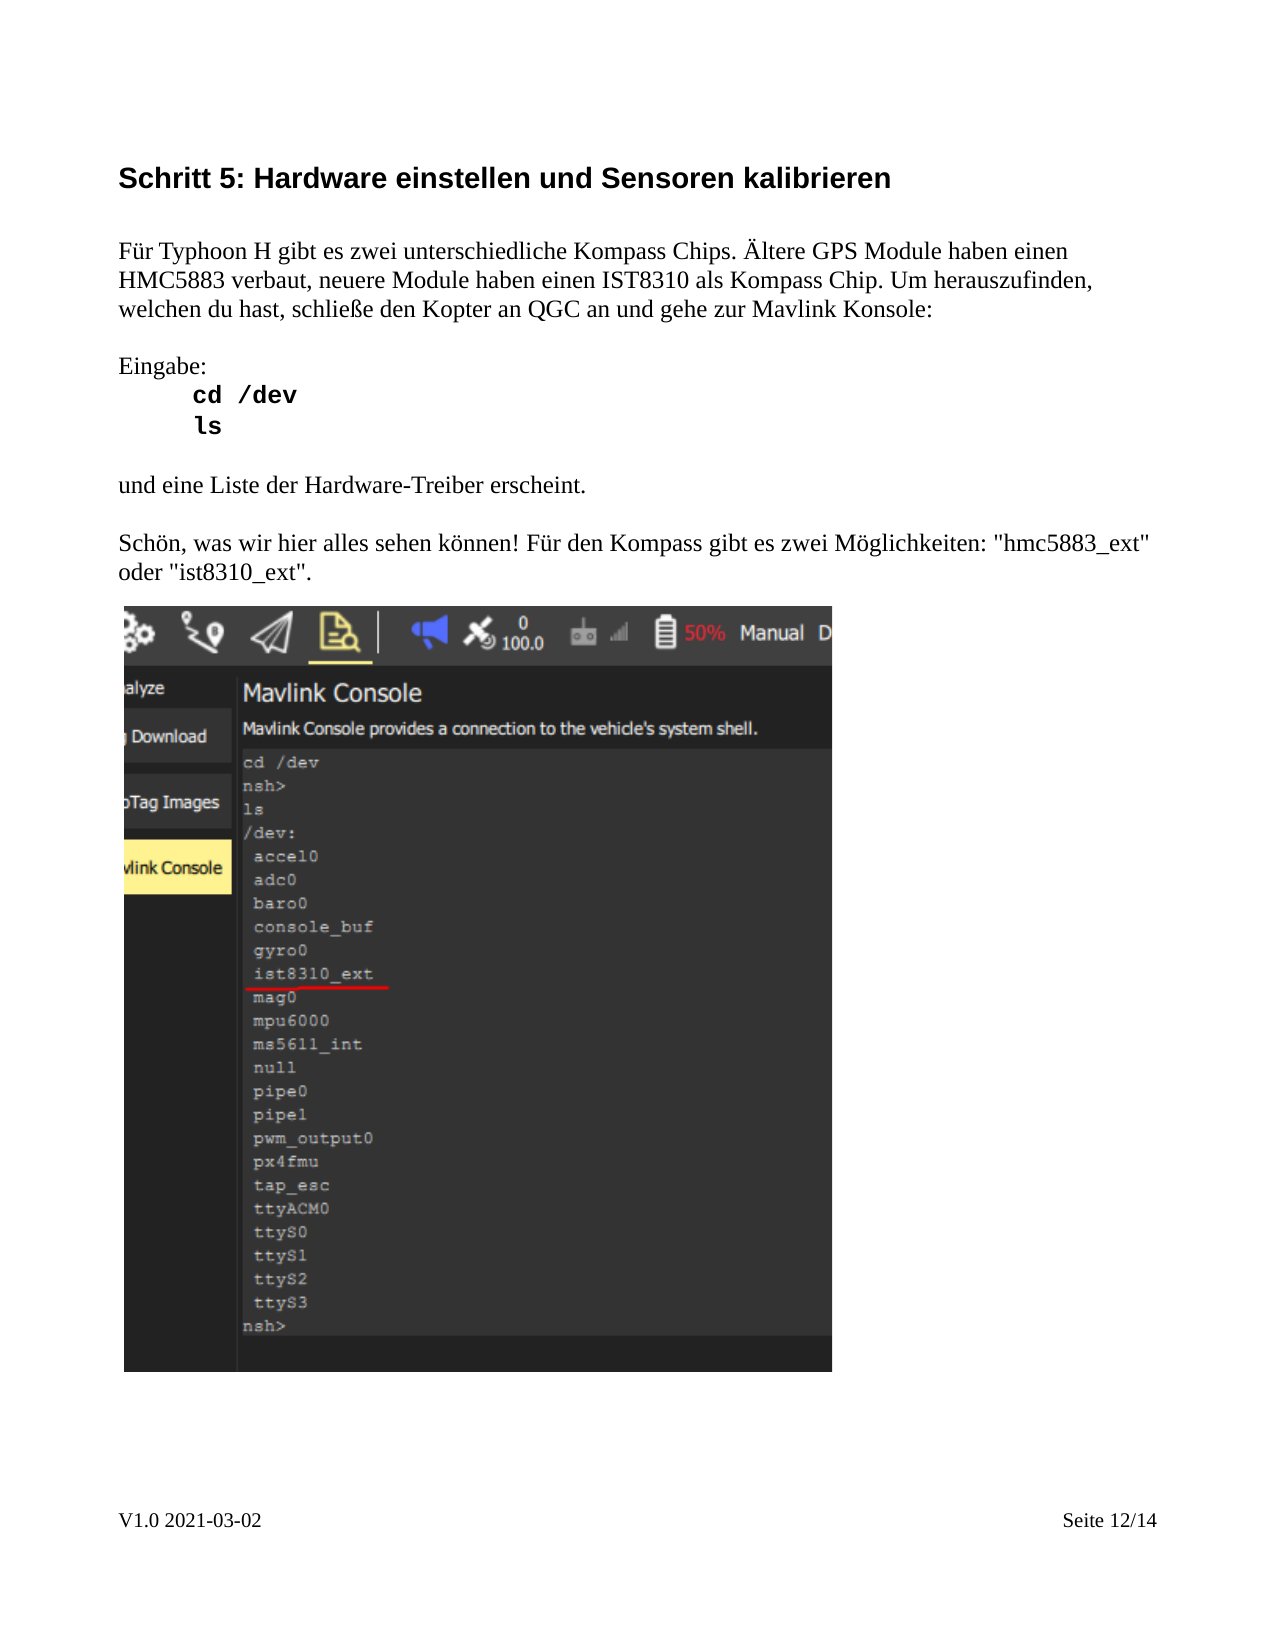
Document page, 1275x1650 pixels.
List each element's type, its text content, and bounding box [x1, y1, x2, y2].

subtitle Schritt 5: Hardware einstellen und Sensoren kalibrieren [118, 161, 1157, 195]
picture [124, 606, 833, 1372]
text Schön, was wir hier alles sehen können! Für den Kompass gibt es zwei Möglichkeiten: "hmc5883_ext" oder "ist8310_ext". [118, 528, 1157, 586]
text und eine Liste der Hardware-Treiber erscheint. [118, 471, 1157, 499]
text cd /dev [118, 380, 1157, 411]
text ls [118, 411, 1157, 442]
text Eingabe: [118, 351, 1157, 380]
text Für Typhoon H gibt es zwei unterschiedliche Kompass Chips. Ältere GPS Module haben einen HMC5883 verbaut, neuere Module haben einen IST8310 als Kompass Chip. Um herauszufinden, welchen du hast, schließe den Kopter an QGC an und gehe zur Mavlink Konsole: [118, 236, 1157, 323]
